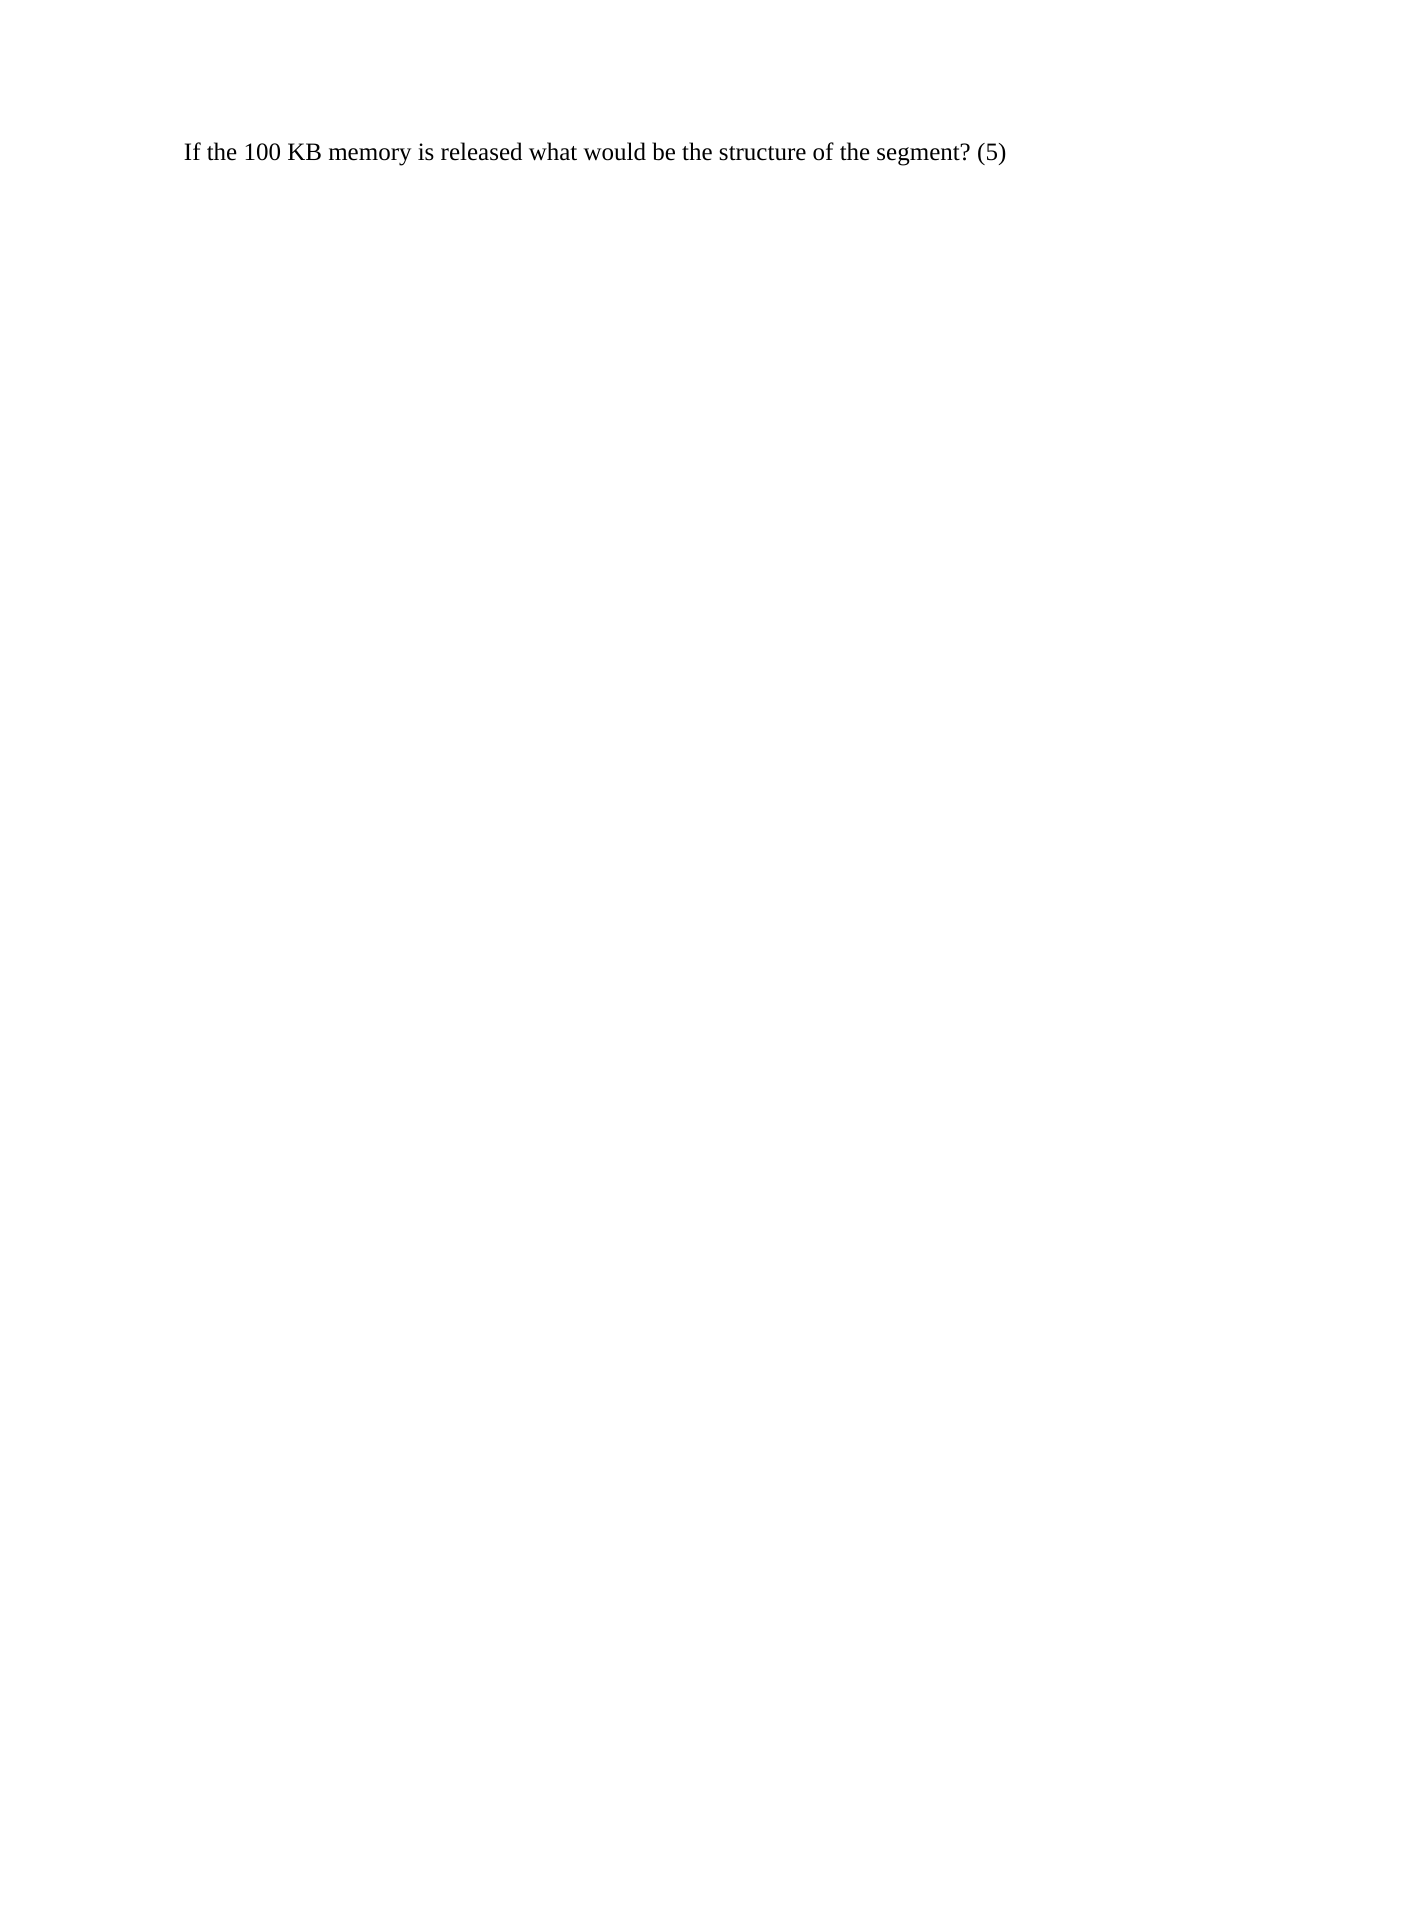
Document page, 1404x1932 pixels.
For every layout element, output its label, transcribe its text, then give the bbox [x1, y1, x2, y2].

text If the 100 KB memory is released what would be the structure of the segment? (5) [118, 137, 1286, 166]
